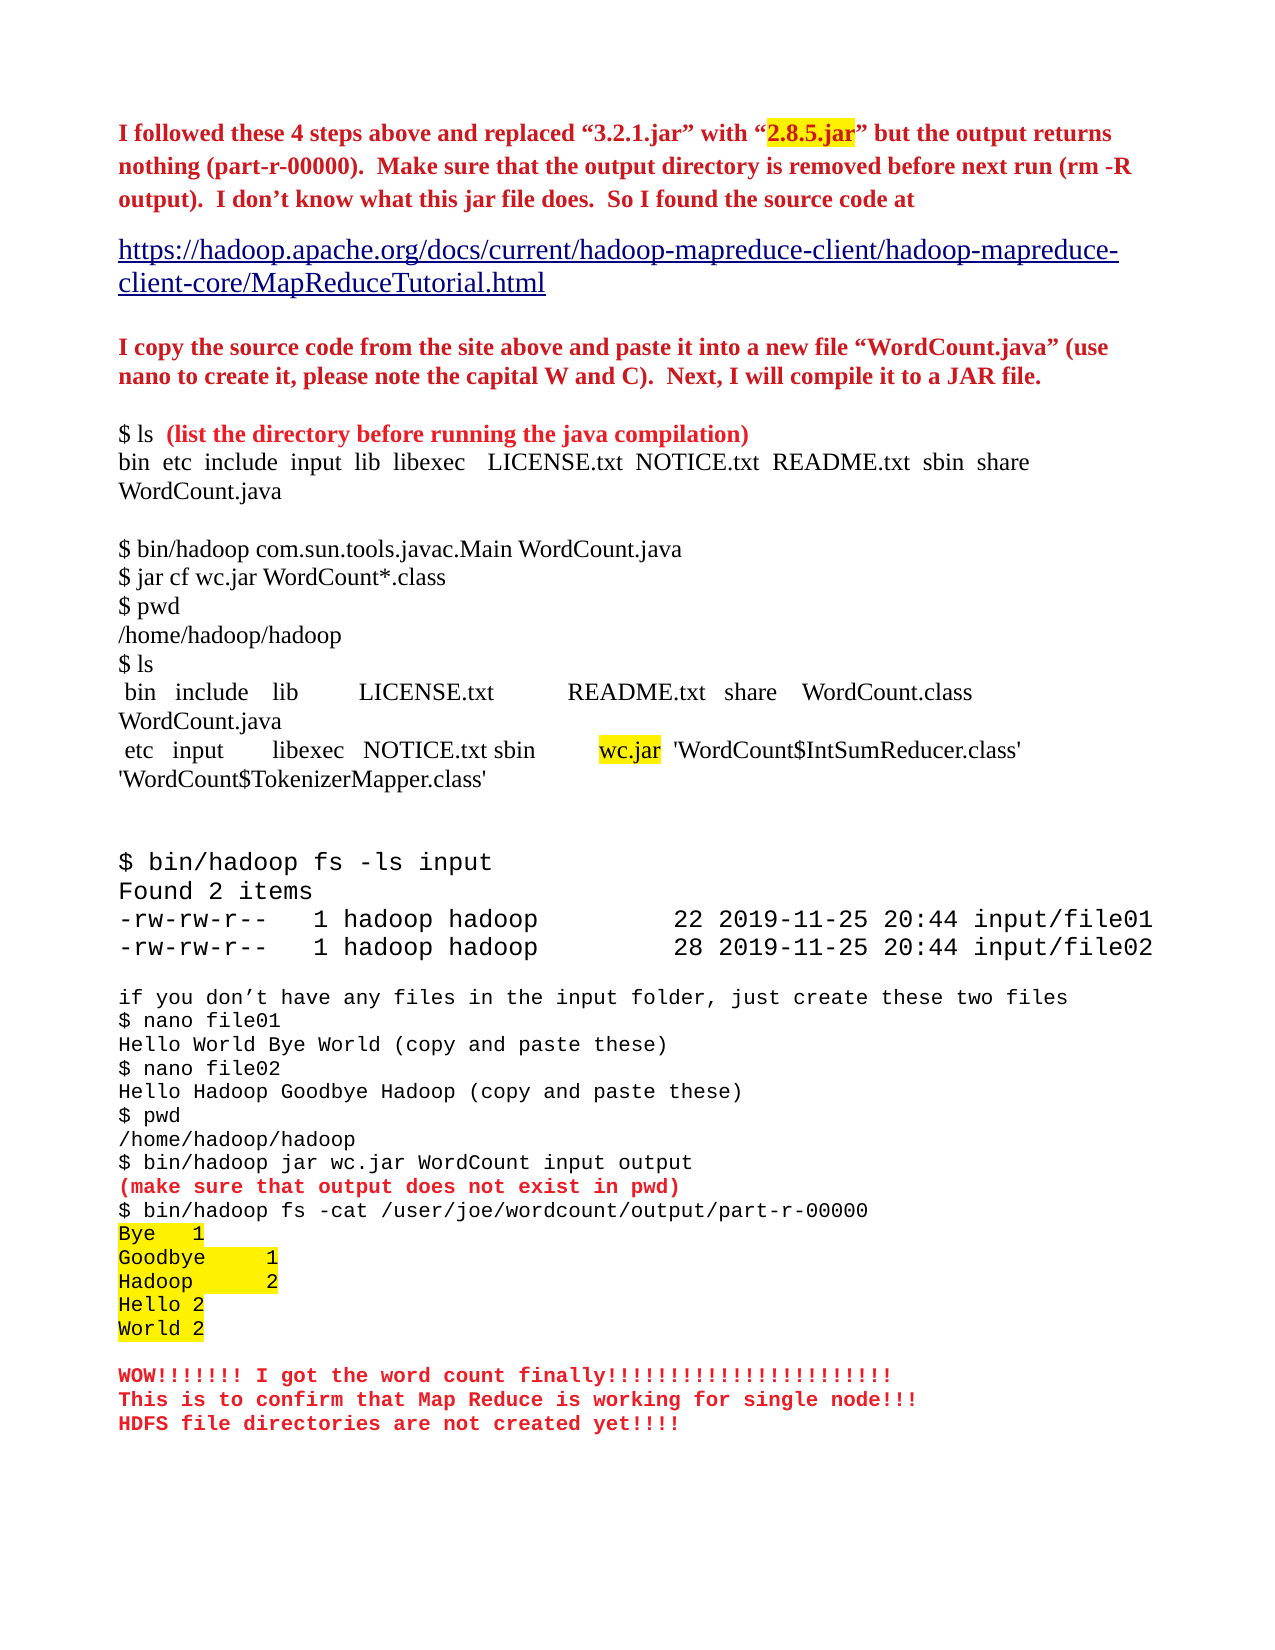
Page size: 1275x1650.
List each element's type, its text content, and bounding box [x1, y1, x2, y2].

text HDFS file directories are not created yet!!!! [118, 1412, 1157, 1436]
text /home/hadoop/hadoop [118, 620, 1157, 649]
text Hello Hadoop Goodbye Hadoop (copy and paste these) [118, 1081, 1157, 1105]
text I followed these 4 steps above and replaced “3.2.1.jar” with “2.8.5.jar” but the output returns nothing (part-r-00000). Make sure that the output directory is removed before next run (rm -R output). I don’t know what this jar file does. So I found the source code at [118, 118, 1157, 213]
text $ bin/hadoop com.sun.tools.javac.Main WordCount.java [118, 534, 1157, 562]
text Bye 1 [118, 1223, 1157, 1247]
text Found 2 items [118, 878, 1157, 907]
text Hadoop 2 [118, 1271, 1157, 1294]
text -rw-rw-r-- 1 hadoop hadoop 22 2019-11-25 20:44 input/file01 [118, 907, 1157, 935]
text https://hadoop.apache.org/docs/current/hadoop-mapreduce-client/hadoop-mapreduce-client-core/MapReduceTutorial.html [118, 232, 1157, 299]
text I copy the source code from the site above and paste it into a new file “WordCount.java” (use nano to create it, please note the capital W and C). Next, I will compile it to a JAR file. [118, 332, 1157, 390]
text $ bin/hadoop fs -cat /user/joe/wordcount/output/part-r-00000 [118, 1200, 1157, 1223]
text $ ls (list the directory before running the java compilation) [118, 419, 1157, 447]
text World 2 [118, 1318, 1157, 1342]
text $ ls [118, 649, 1157, 677]
text $ nano file01 [118, 1011, 1157, 1034]
text $ bin/hadoop jar wc.jar WordCount input output [118, 1152, 1157, 1176]
text This is to confirm that Map Reduce is working for single node!!! [118, 1389, 1157, 1412]
text /home/hadoop/hadoop [118, 1129, 1157, 1152]
text $ pwd [118, 1105, 1157, 1129]
text if you don’t have any files in the input folder, just create these two files [118, 987, 1157, 1011]
text WOW!!!!!!! I got the word count finally!!!!!!!!!!!!!!!!!!!!!!! [118, 1365, 1157, 1389]
text Goodbye 1 [118, 1247, 1157, 1271]
text Hello 2 [118, 1294, 1157, 1318]
text bin include lib LICENSE.txt README.txt share WordCount.class WordCount.java [118, 677, 1157, 735]
text $ nano file02 [118, 1058, 1157, 1081]
text etc input libexec NOTICE.txt sbin wc.jar 'WordCount$IntSumReducer.class' 'WordCount$TokenizerMapper.class' [118, 735, 1157, 792]
text $ jar cf wc.jar WordCount*.class [118, 562, 1157, 591]
text -rw-rw-r-- 1 hadoop hadoop 28 2019-11-25 20:44 input/file02 [118, 935, 1157, 963]
text Hello World Bye World (copy and paste these) [118, 1034, 1157, 1058]
text bin etc include input lib libexec LICENSE.txt NOTICE.txt README.txt sbin share WordCount.java [118, 447, 1157, 505]
text (make sure that output does not exist in pwd) [118, 1176, 1157, 1200]
text $ pwd [118, 591, 1157, 620]
text $ bin/hadoop fs -ls input [118, 850, 1157, 878]
